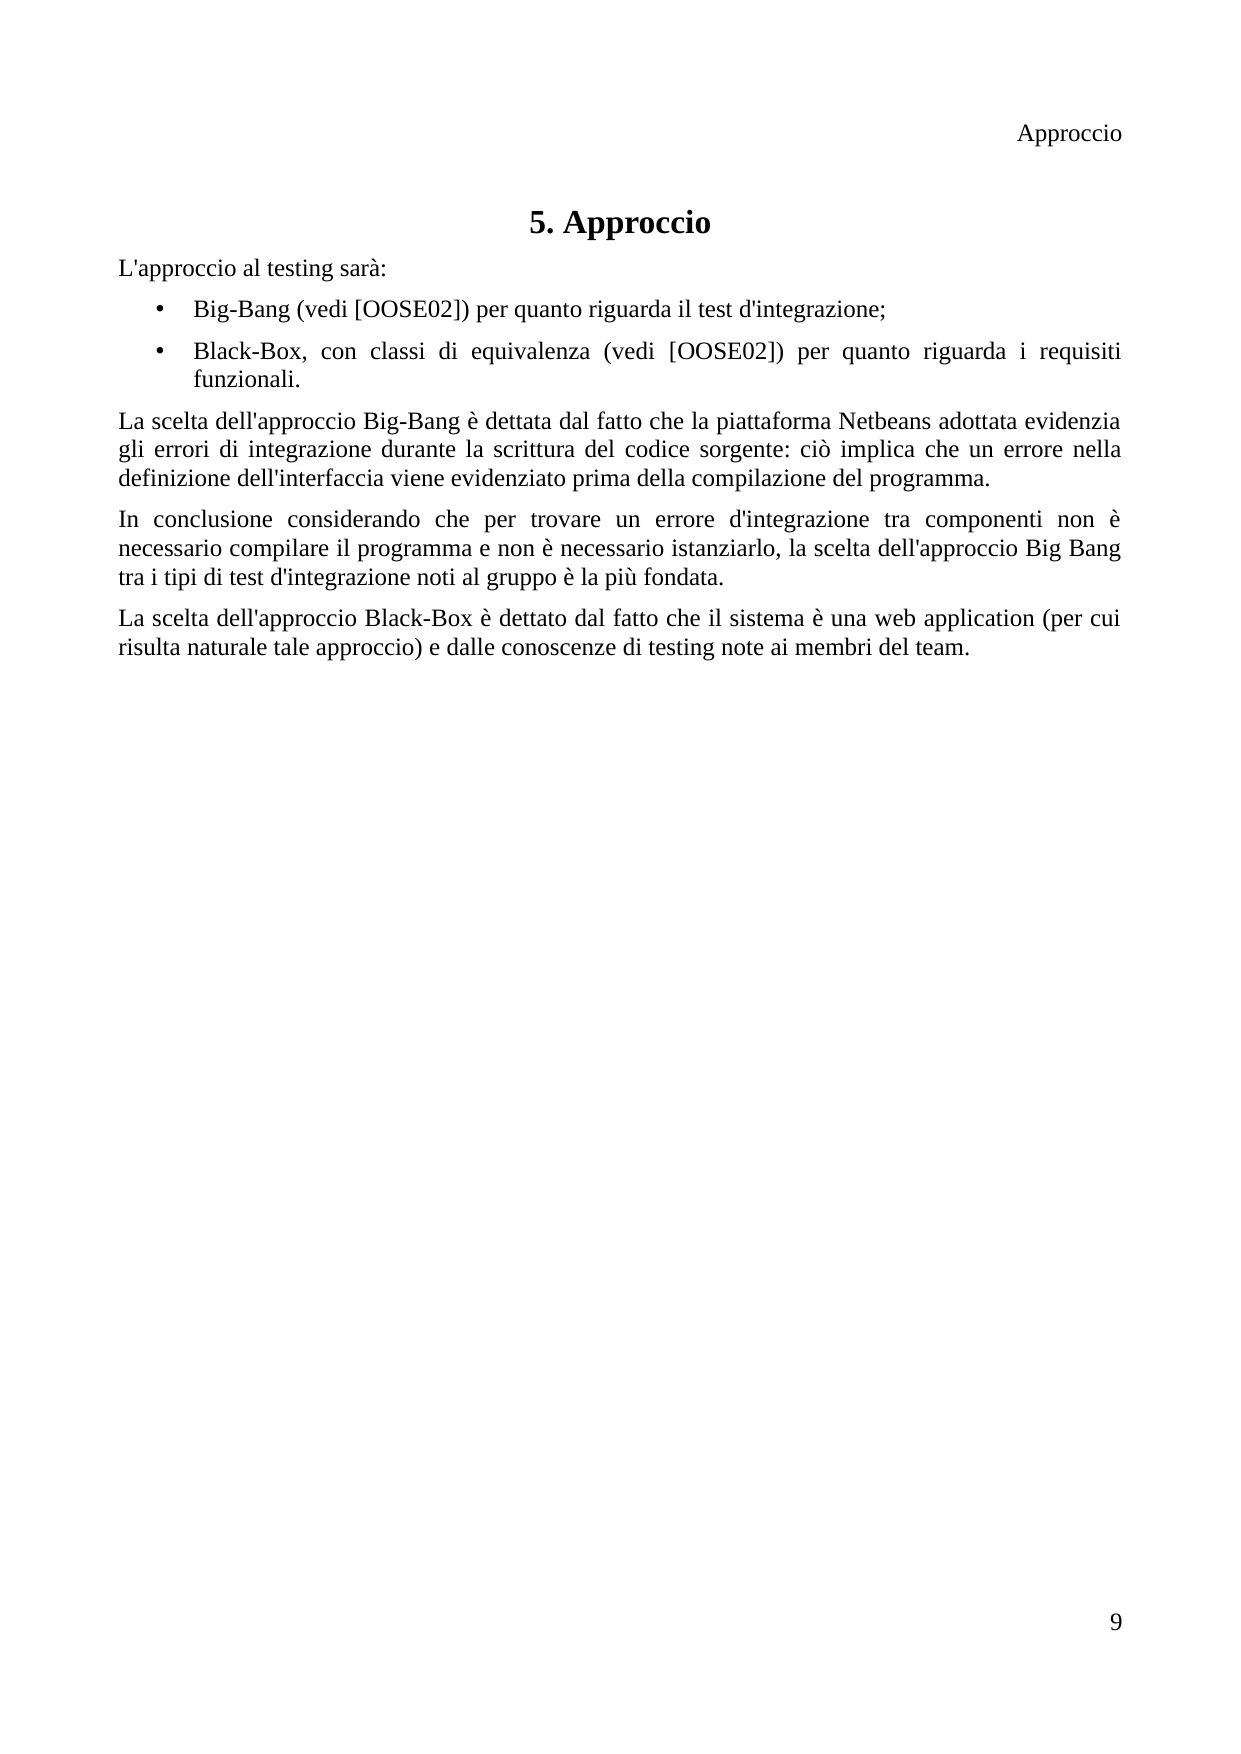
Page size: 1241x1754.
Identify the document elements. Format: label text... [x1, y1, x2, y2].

subtitle Approccio [118, 202, 1122, 241]
text La scelta dell'approccio Black-Box è dettato dal fatto che il sistema è una web application (per cui risulta naturale tale approccio) e dalle conoscenze di testing note ai membri del team. [118, 603, 1122, 661]
text L'approccio al testing sarà: [118, 253, 1122, 282]
list Black-Box, con classi di equivalenza (vedi [OOSE02]) per quanto riguarda i requisiti funzionali. [156, 336, 1122, 393]
list Big-Bang (vedi [OOSE02]) per quanto riguarda il test d'integrazione; [156, 294, 1122, 323]
text La scelta dell'approccio Big-Bang è dettata dal fatto che la piattaforma Netbeans adottata evidenzia gli errori di integrazione durante la scrittura del codice sorgente: ciò implica che un errore nella definizione dell'interfaccia viene evidenziato prima della compilazione del programma. [118, 406, 1122, 492]
text In conclusione considerando che per trovare un errore d'integrazione tra componenti non è necessario compilare il programma e non è necessario istanziarlo, la scelta dell'approccio Big Bang tra i tipi di test d'integrazione noti al gruppo è la più fondata. [118, 504, 1122, 591]
